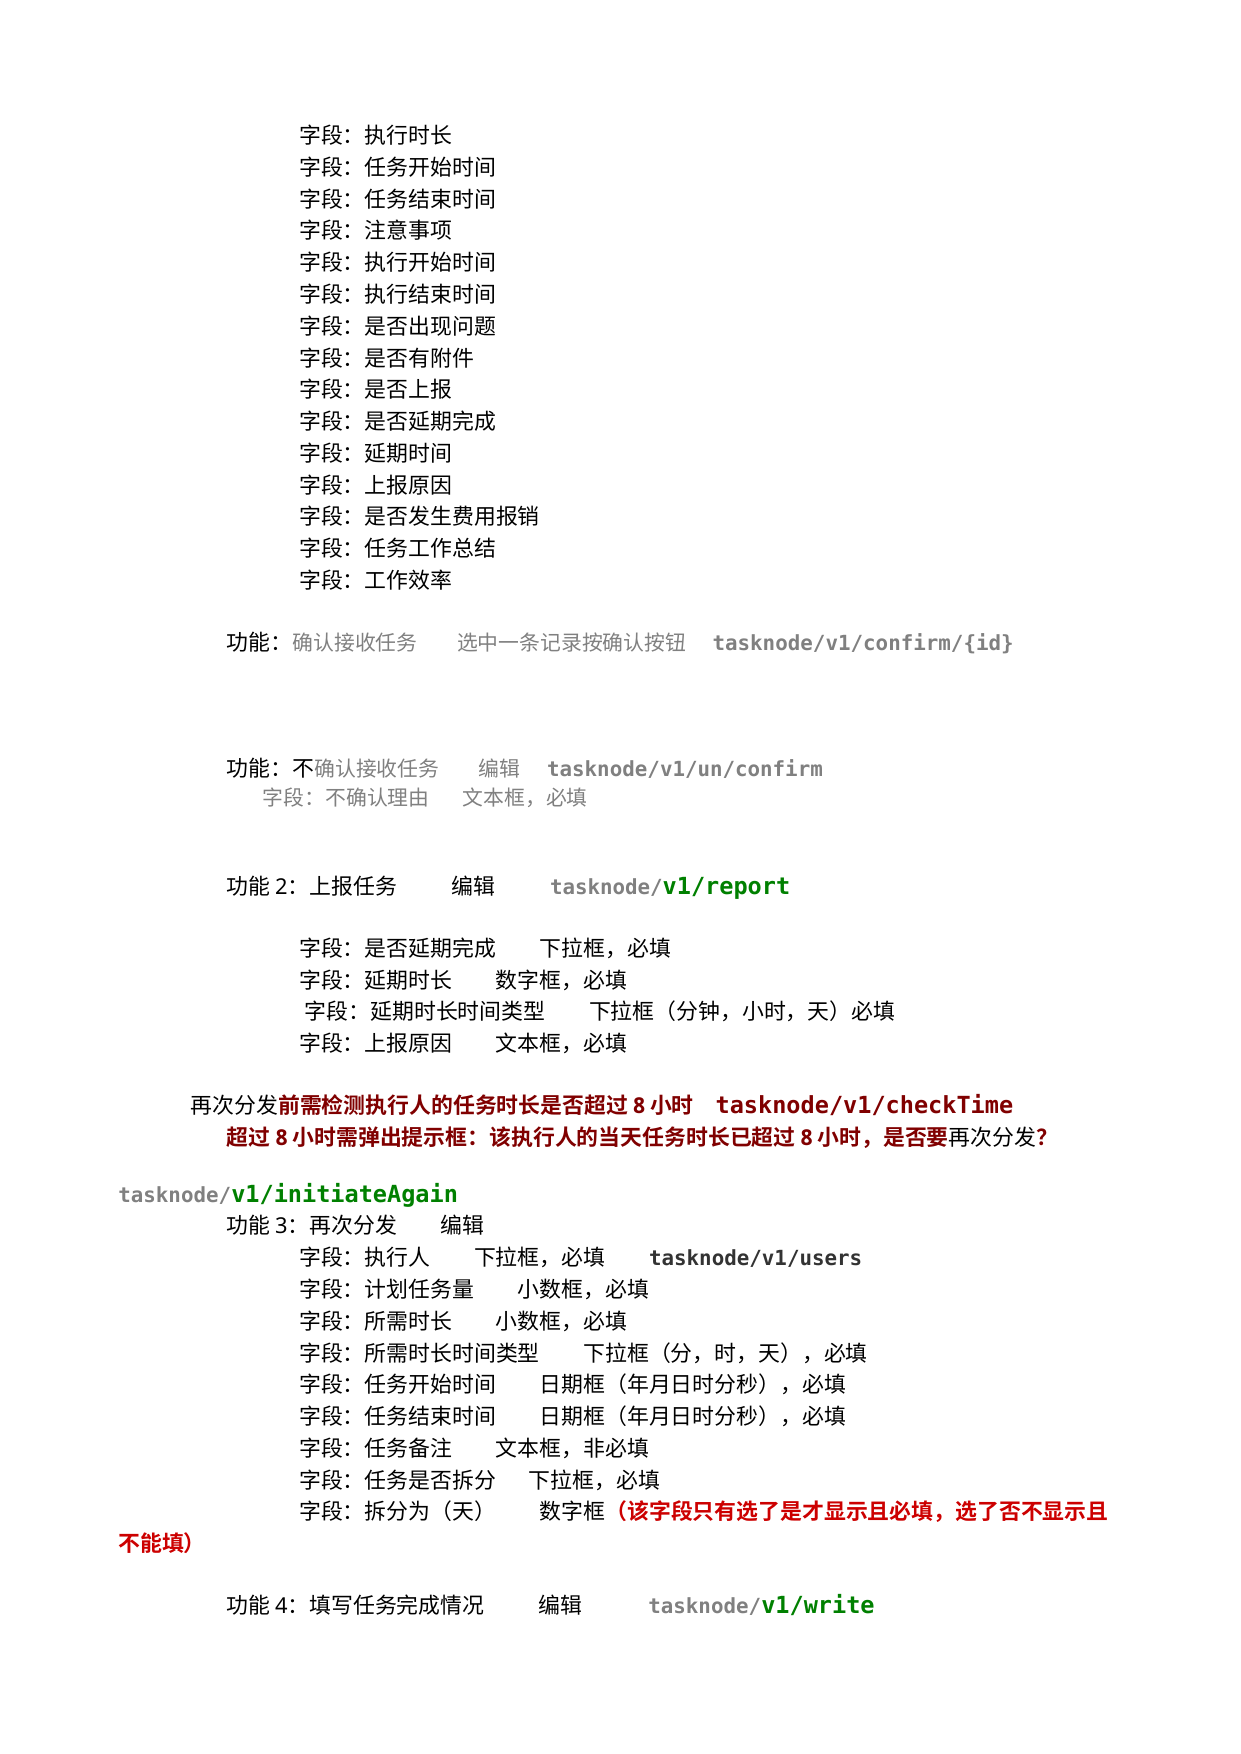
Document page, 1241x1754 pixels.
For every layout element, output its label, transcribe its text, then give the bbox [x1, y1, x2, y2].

text 功能3：再次分发 编辑 [118, 1208, 1122, 1240]
text 字段：注意事项 [118, 213, 1122, 245]
text 字段：所需时长时间类型 下拉框（分，时，天），必填 [118, 1336, 1122, 1367]
text 字段：执行人 下拉框，必填 tasknode/v1/users [118, 1240, 1122, 1272]
text 字段：拆分为（天） 数字框（该字段只有选了是才显示且必填，选了否不显示且不能填） [118, 1494, 1122, 1558]
text 字段：任务开始时间 [118, 150, 1122, 182]
text 功能2：上报任务 编辑 tasknode/v1/report [118, 869, 1122, 901]
text 字段：任务工作总结 [118, 531, 1122, 563]
text 字段：任务是否拆分 下拉框，必填 [118, 1463, 1122, 1494]
text 字段：不确认理由 文本框，必填 [118, 783, 1122, 811]
text 功能：不确认接收任务 编辑 tasknode/v1/un/confirm [118, 751, 1122, 783]
text 字段：上报原因 文本框，必填 [118, 1026, 1122, 1058]
text 功能：确认接收任务 选中一条记录按确认按钮 tasknode/v1/confirm/{id} [118, 624, 1122, 656]
text 字段：任务结束时间 日期框（年月日时分秒），必填 [118, 1399, 1122, 1431]
text 字段：工作效率 [118, 563, 1122, 595]
text 字段：上报原因 [118, 468, 1122, 499]
text 字段：是否延期完成 [118, 404, 1122, 436]
text 字段：计划任务量 小数框，必填 [118, 1272, 1122, 1304]
text 字段：延期时间 [118, 436, 1122, 468]
text 字段：任务备注 文本框，非必填 [118, 1431, 1122, 1463]
text 字段：延期时长时间类型 下拉框（分钟，小时，天）必填 [118, 994, 1122, 1026]
text 字段：执行开始时间 [118, 245, 1122, 277]
text 字段：执行时长 [118, 118, 1122, 150]
text 字段：是否延期完成 下拉框，必填 [118, 931, 1122, 963]
text 字段：延期时长 数字框，必填 [118, 963, 1122, 994]
text tasknode/v1/initiateAgain [118, 1181, 1122, 1208]
text 字段：是否发生费用报销 [118, 499, 1122, 531]
text 超过8小时需弹出提示框：该执行人的当天任务时长已超过8小时，是否要再次分发？ [118, 1119, 1122, 1151]
text 字段：任务结束时间 [118, 182, 1122, 213]
text 字段：是否有附件 [118, 341, 1122, 372]
text 字段：是否上报 [118, 372, 1122, 404]
text 字段：是否出现问题 [118, 309, 1122, 341]
text 功能4：填写任务完成情况 编辑 tasknode/v1/write [118, 1588, 1122, 1619]
text 字段：执行结束时间 [118, 277, 1122, 309]
text 再次分发前需检测执行人的任务时长是否超过8小时 tasknode/v1/checkTime [118, 1088, 1122, 1119]
text 字段：任务开始时间 日期框（年月日时分秒），必填 [118, 1367, 1122, 1399]
text 字段：所需时长 小数框，必填 [118, 1304, 1122, 1336]
